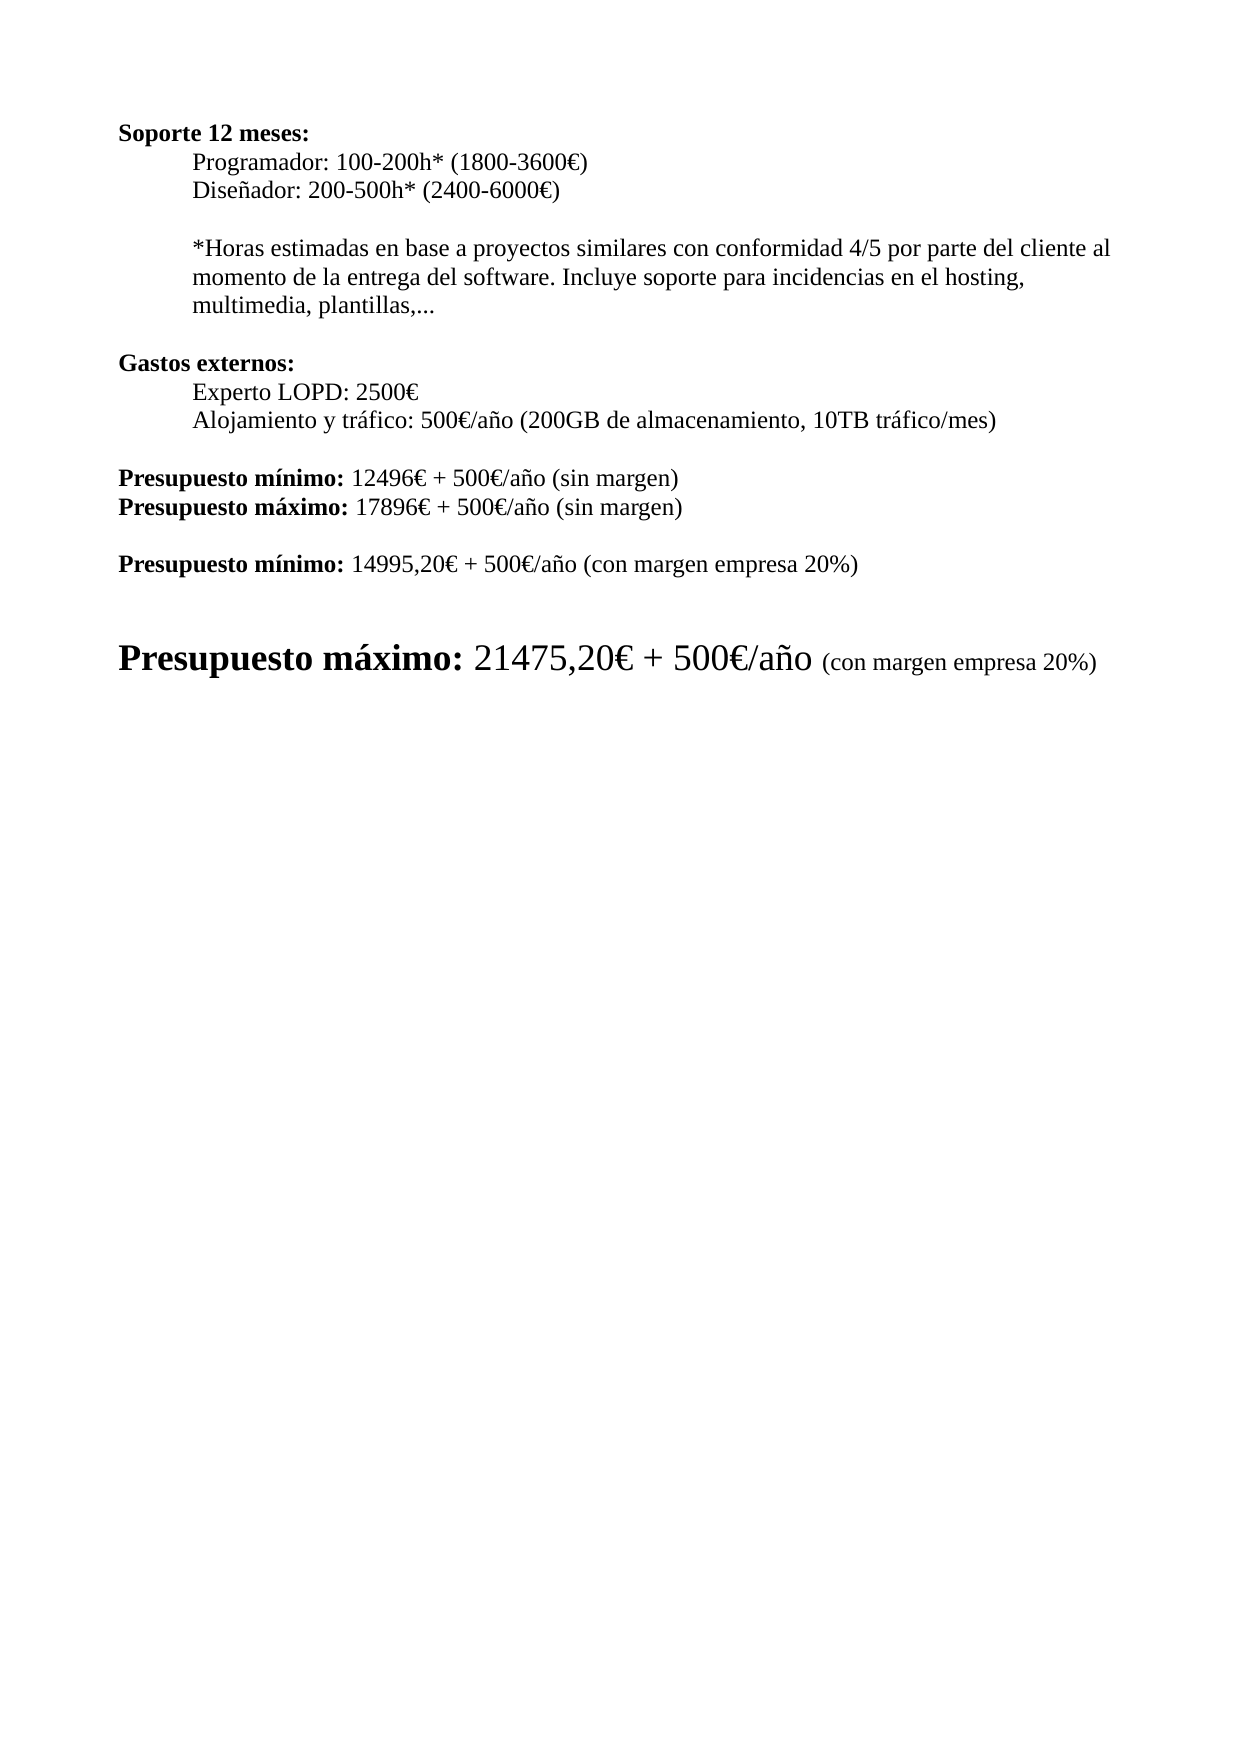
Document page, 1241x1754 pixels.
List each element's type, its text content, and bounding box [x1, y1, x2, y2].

text Soporte 12 meses: [118, 118, 1122, 147]
text *Horas estimadas en base a proyectos similares con conformidad 4/5 por parte del cliente al momento de la entrega del software. Incluye soporte para incidencias en el hosting, multimedia, plantillas,... [118, 233, 1122, 319]
text Presupuesto mínimo: 12496€ + 500€/año (sin margen) [118, 463, 1122, 492]
text Diseñador: 200-500h* (2400-6000€) [118, 176, 1122, 204]
text Presupuesto máximo: 21475,20€ + 500€/año (con margen empresa 20%) [118, 636, 1122, 679]
text Gastos externos: [118, 348, 1122, 377]
text Alojamiento y tráfico: 500€/año (200GB de almacenamiento, 10TB tráfico/mes) [118, 406, 1122, 434]
text Programador: 100-200h* (1800-3600€) [118, 147, 1122, 176]
text Presupuesto máximo: 17896€ + 500€/año (sin margen) [118, 492, 1122, 521]
text Experto LOPD: 2500€ [118, 377, 1122, 406]
text Presupuesto mínimo: 14995,20€ + 500€/año (con margen empresa 20%) [118, 549, 1122, 578]
